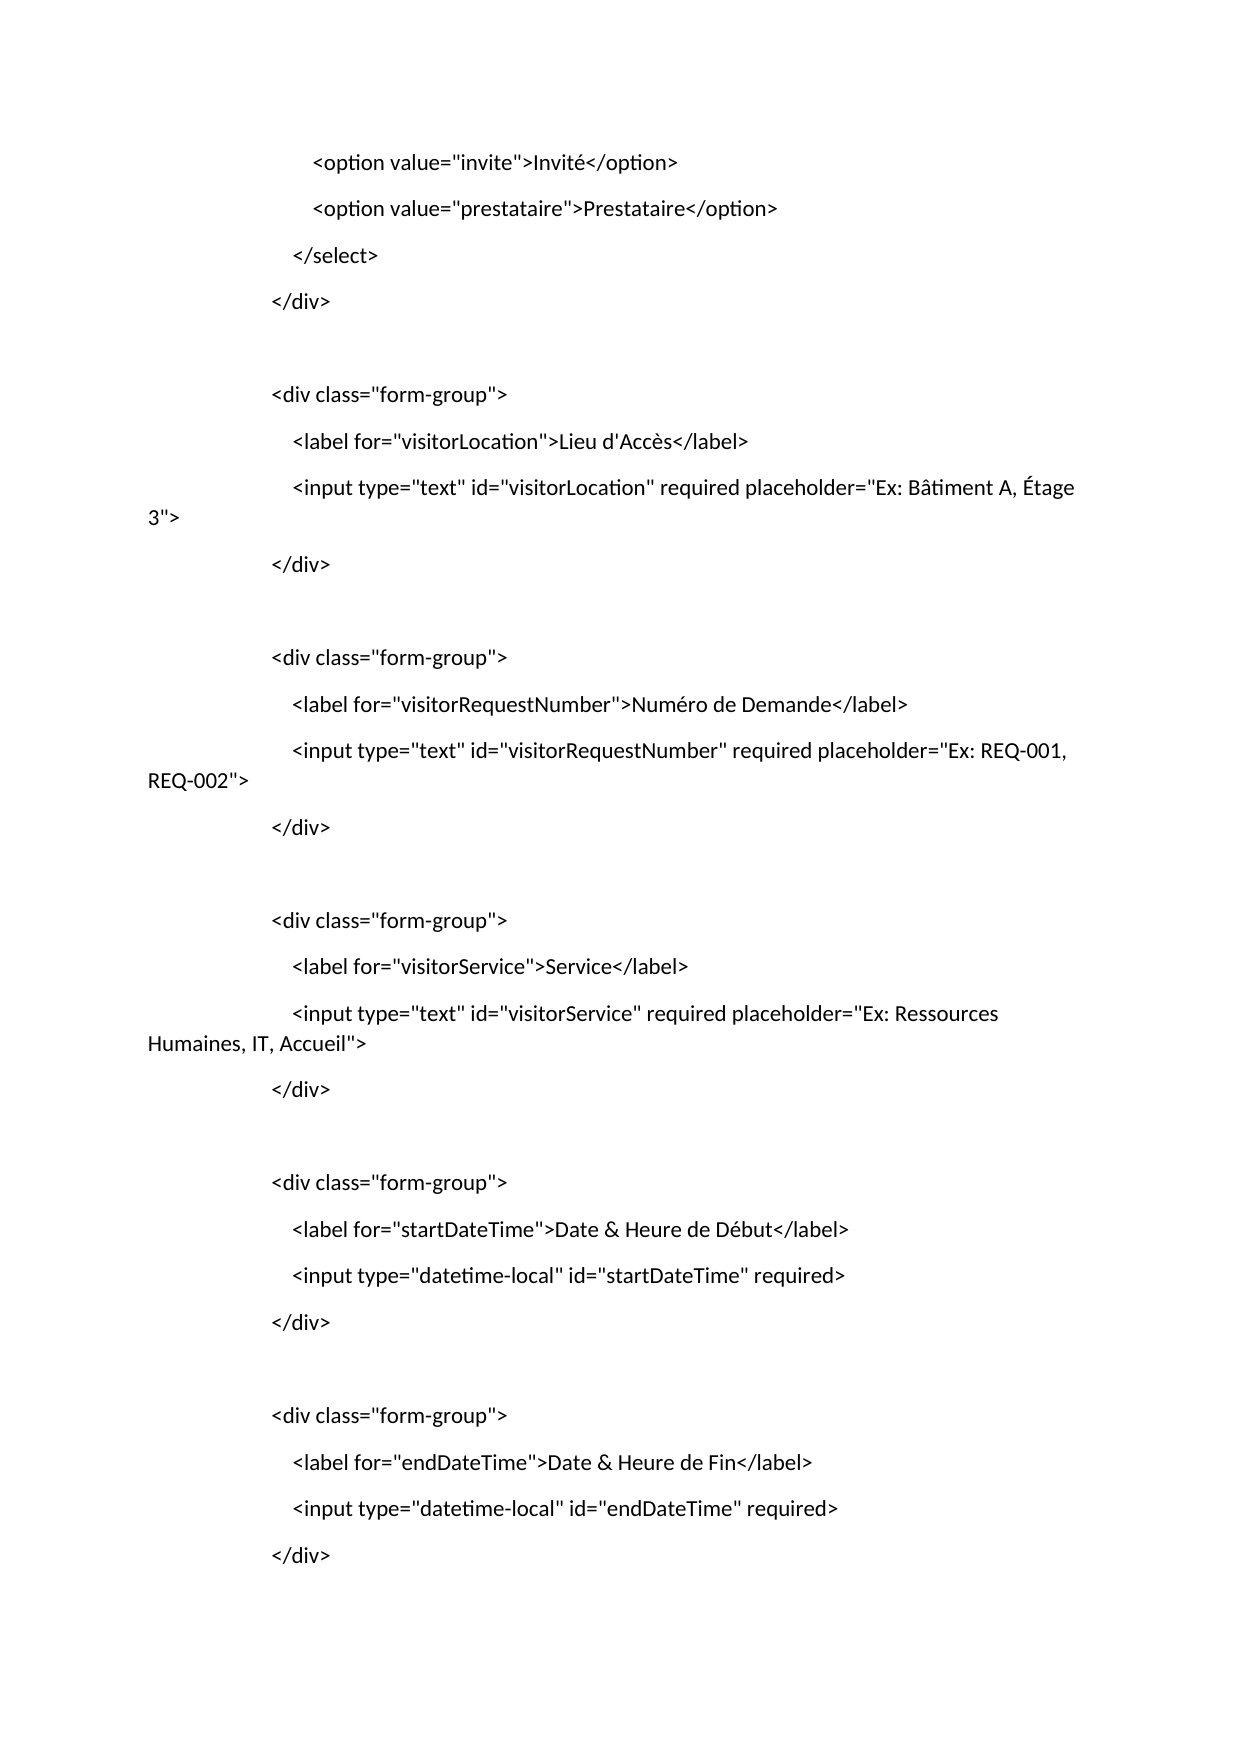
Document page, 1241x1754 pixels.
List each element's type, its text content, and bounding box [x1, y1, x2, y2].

text <label for="visitorRequestNumber">Numéro de Demande</label> [148, 690, 1093, 718]
text </div> [148, 1075, 1093, 1103]
text </div> [148, 1308, 1093, 1336]
text </div> [148, 287, 1093, 315]
text <div class="form-group"> [148, 906, 1093, 934]
text <div class="form-group"> [148, 643, 1093, 671]
text <label for="startDateTime">Date & Heure de Début</label> [148, 1215, 1093, 1243]
text </select> [148, 241, 1093, 269]
text <input type="datetime-local" id="startDateTime" required> [148, 1262, 1093, 1290]
text <input type="text" id="visitorRequestNumber" required placeholder="Ex: REQ-001, REQ-002"> [148, 736, 1093, 794]
text <label for="visitorLocation">Lieu d'Accès</label> [148, 427, 1093, 455]
text <option value="invite">Invité</option> [148, 148, 1093, 176]
text <option value="prestataire">Prestataire</option> [148, 194, 1093, 222]
text </div> [148, 813, 1093, 841]
text <input type="text" id="visitorService" required placeholder="Ex: Ressources Humaines, IT, Accueil"> [148, 999, 1093, 1057]
text <label for="endDateTime">Date & Heure de Fin</label> [148, 1448, 1093, 1476]
text <input type="text" id="visitorLocation" required placeholder="Ex: Bâtiment A, Étage 3"> [148, 473, 1093, 531]
text <div class="form-group"> [148, 1168, 1093, 1197]
text <label for="visitorService">Service</label> [148, 952, 1093, 980]
text </div> [148, 1541, 1093, 1569]
text <div class="form-group"> [148, 1401, 1093, 1429]
text </div> [148, 550, 1093, 578]
text <input type="datetime-local" id="endDateTime" required> [148, 1494, 1093, 1522]
text <div class="form-group"> [148, 380, 1093, 408]
